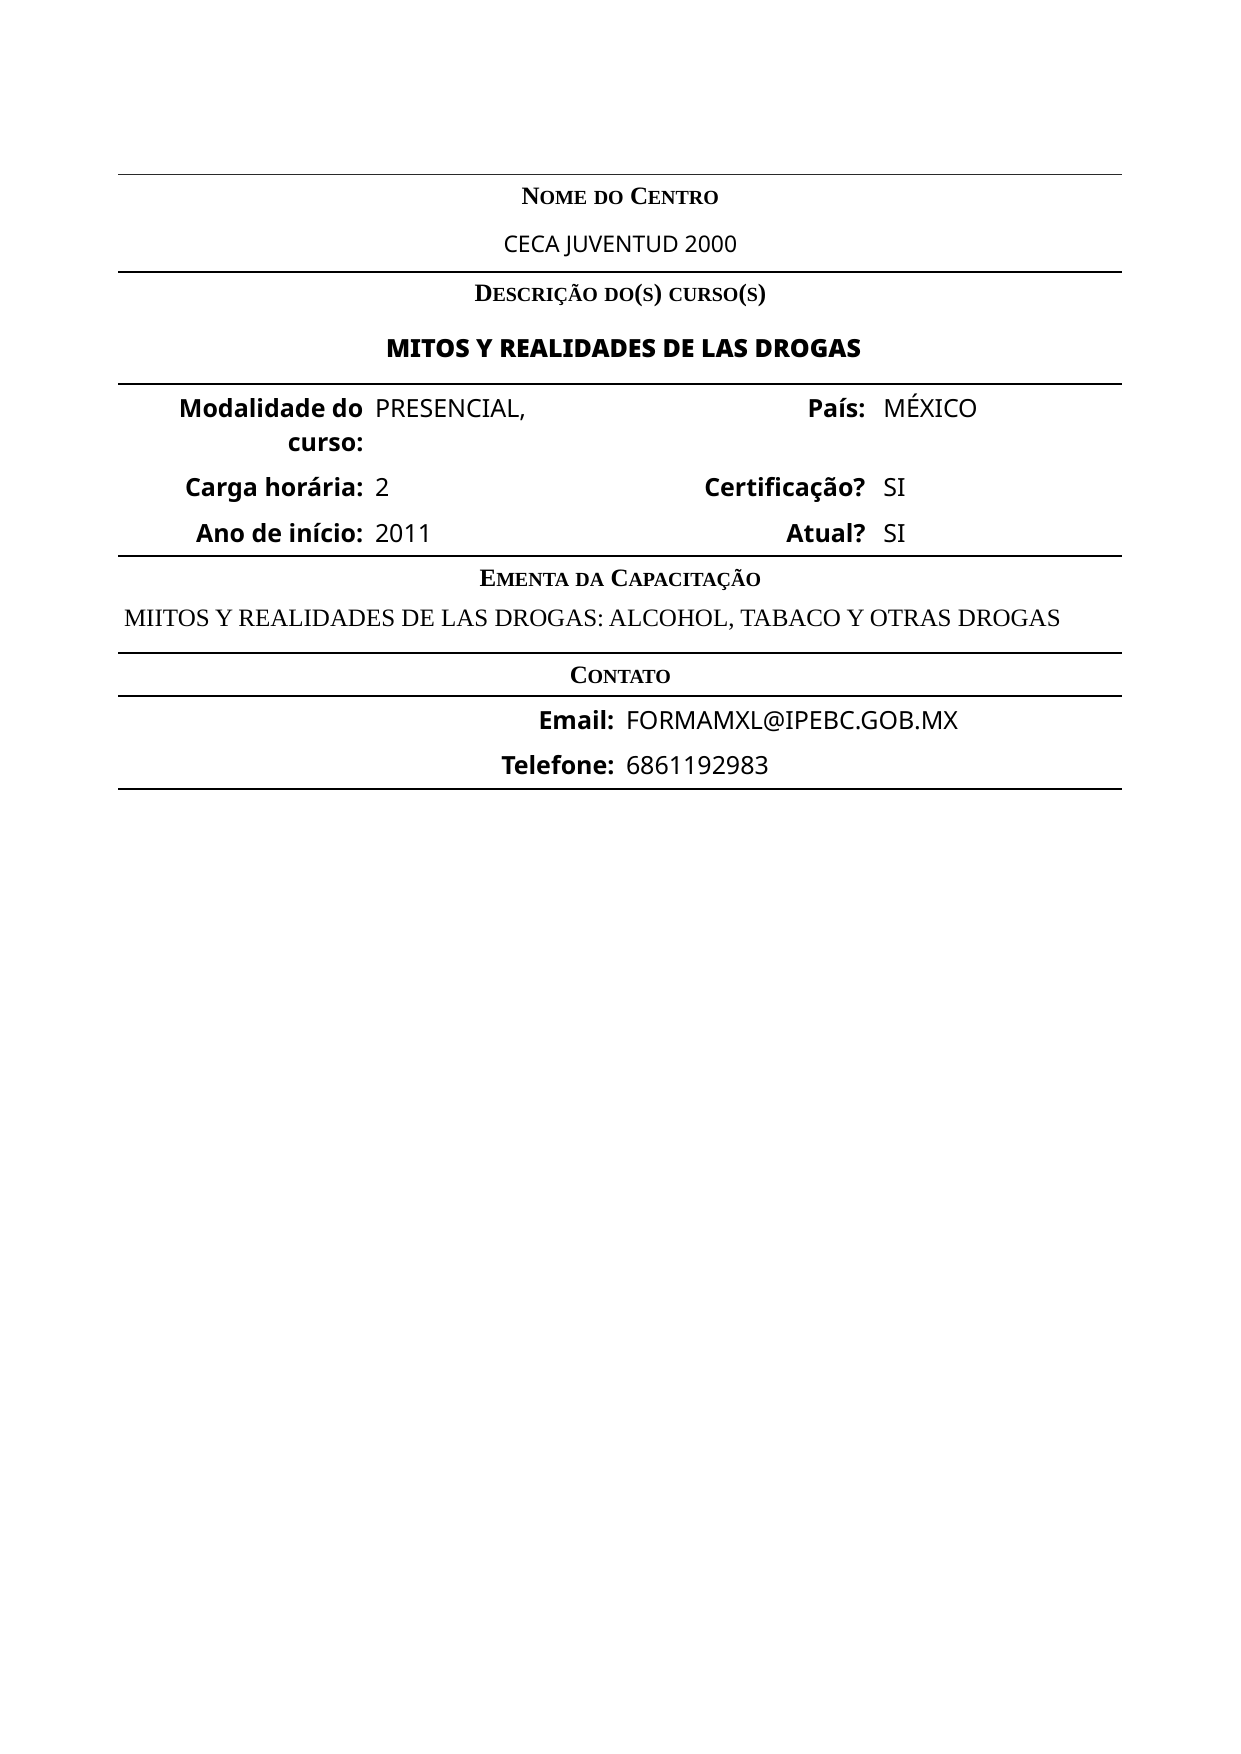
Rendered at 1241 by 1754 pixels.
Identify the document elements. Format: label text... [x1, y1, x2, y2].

table_cell MITOS Y REALIDADES DE LAS DROGAS [118, 313, 1122, 382]
table_header Nome do Centro [118, 176, 1122, 216]
table_cell CECA JUVENTUD 2000 [118, 216, 1122, 271]
table_cell 2 [369, 464, 620, 509]
table_cell Modalidade do curso: [118, 385, 369, 464]
table_cell PRESENCIAL, [369, 385, 620, 464]
table_cell Ano de início: [118, 510, 369, 555]
table_cell 6861192983 [620, 742, 1122, 788]
table_cell MÉXICO [871, 385, 1122, 464]
table_cell Ementa da Capacitação [118, 557, 1122, 597]
table_cell Carga horária: [118, 464, 369, 509]
table_cell Certificação? [620, 464, 871, 509]
table_cell SI [871, 464, 1122, 509]
table_cell Email: [118, 697, 620, 742]
table_cell MIITOS Y REALIDADES DE LAS DROGAS: ALCOHOL, TABACO Y OTRAS DROGAS [118, 598, 1122, 652]
table_cell Atual? [620, 510, 871, 555]
table_cell FORMAMXL@IPEBC.GOB.MX [620, 697, 1122, 742]
table_cell País: [620, 385, 871, 464]
table_cell Descrição do(s) curso(s) [118, 273, 1122, 313]
table_cell Contato [118, 654, 1122, 694]
table_cell 2011 [369, 510, 620, 555]
table_cell Telefone: [118, 742, 620, 788]
table_cell SI [871, 510, 1122, 555]
